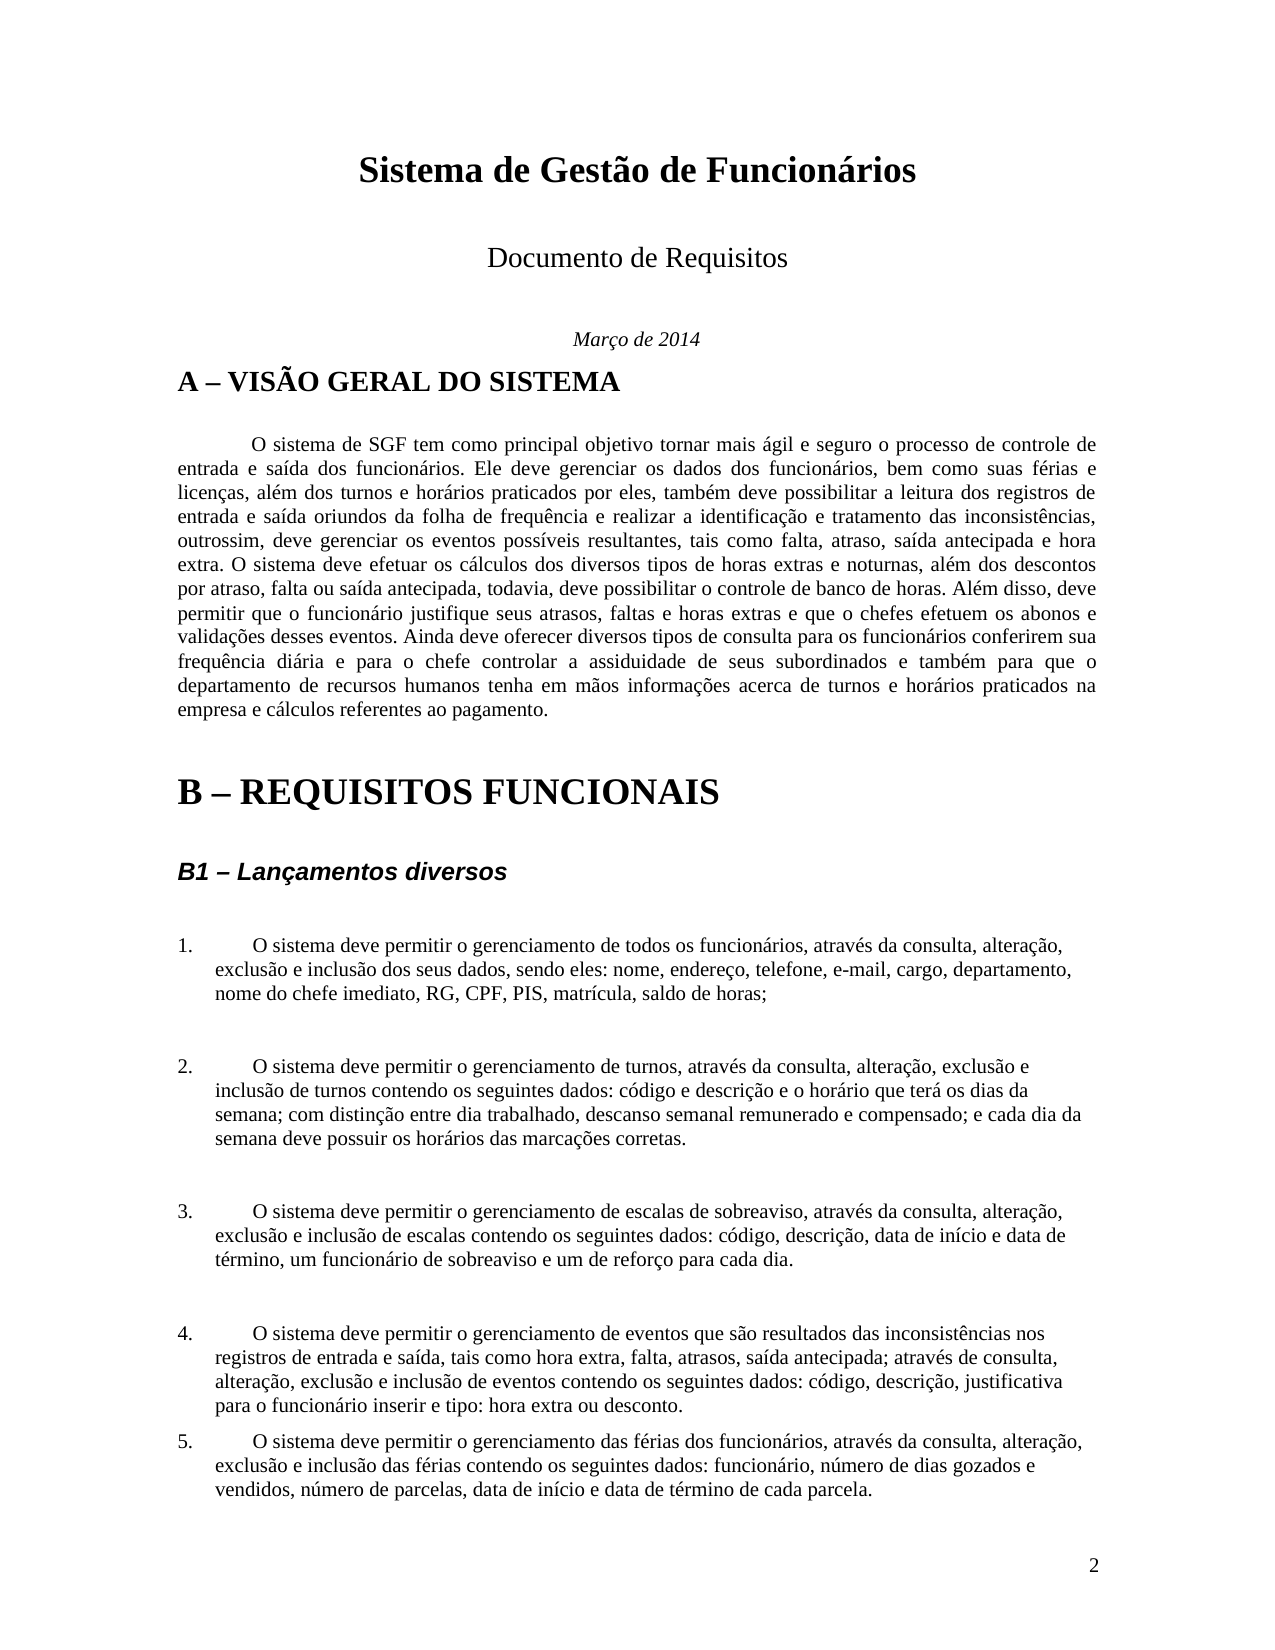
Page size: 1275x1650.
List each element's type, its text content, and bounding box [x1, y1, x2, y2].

list O sistema deve permitir o gerenciamento das férias dos funcionários, através da consulta, alteração, exclusão e inclusão das férias contendo os seguintes dados: funcionário, número de dias gozados e vendidos, número de parcelas, data de início e data de término de cada parcela. [177, 1429, 1098, 1501]
list O sistema deve permitir o gerenciamento de todos os funcionários, através da consulta, alteração, exclusão e inclusão dos seus dados, sendo eles: nome, endereço, telefone, e-mail, cargo, departamento, nome do chefe imediato, RG, CPF, PIS, matrícula, saldo de horas; [177, 933, 1098, 1005]
text Documento de Requisitos [177, 240, 1098, 273]
list O sistema deve permitir o gerenciamento de turnos, através da consulta, alteração, exclusão e inclusão de turnos contendo os seguintes dados: código e descrição e o horário que terá os dias da semana; com distinção entre dia trabalhado, descanso semanal remunerado e compensado; e cada dia da semana deve possuir os horários das marcações corretas. [177, 1054, 1098, 1150]
text Sistema de Gestão de Funcionários [177, 148, 1098, 191]
text Março de 2014 [177, 327, 1098, 351]
subtitle B1 – Lançamentos diversos [177, 857, 1098, 886]
list O sistema deve permitir o gerenciamento de escalas de sobreaviso, através da consulta, alteração, exclusão e inclusão de escalas contendo os seguintes dados: código, descrição, data de início e data de término, um funcionário de sobreaviso e um de reforço para cada dia. [177, 1199, 1098, 1271]
text O sistema de SGF tem como principal objetivo tornar mais ágil e seguro o processo de controle de entrada e saída dos funcionários. Ele deve gerenciar os dados dos funcionários, bem como suas férias e licenças, além dos turnos e horários praticados por eles, também deve possibilitar a leitura dos registros de entrada e saída oriundos da folha de frequência e realizar a identificação e tratamento das inconsistências, outrossim, deve gerenciar os eventos possíveis resultantes, tais como falta, atraso, saída antecipada e hora extra. O sistema deve efetuar os cálculos dos diversos tipos de horas extras e noturnas, além dos descontos por atraso, falta ou saída antecipada, todavia, deve possibilitar o controle de banco de horas. Além disso, deve permitir que o funcionário justifique seus atrasos, faltas e horas extras e que o chefes efetuem os abonos e validações desses eventos. Ainda deve oferecer diversos tipos de consulta para os funcionários conferirem sua frequência diária e para o chefe controlar a assiduidade de seus subordinados e também para que o departamento de recursos humanos tenha em mãos informações acerca de turnos e horários praticados na empresa e cálculos referentes ao pagamento. [177, 432, 1098, 721]
subtitle A – VISÃO GERAL DO SISTEMA [177, 364, 1098, 397]
list O sistema deve permitir o gerenciamento de eventos que são resultados das inconsistências nos registros de entrada e saída, tais como hora extra, falta, atrasos, saída antecipada; através de consulta, alteração, exclusão e inclusão de eventos contendo os seguintes dados: código, descrição, justificativa para o funcionário inserir e tipo: hora extra ou desconto. [177, 1321, 1098, 1417]
text B – REQUISITOS FUNCIONAIS [177, 770, 1098, 813]
